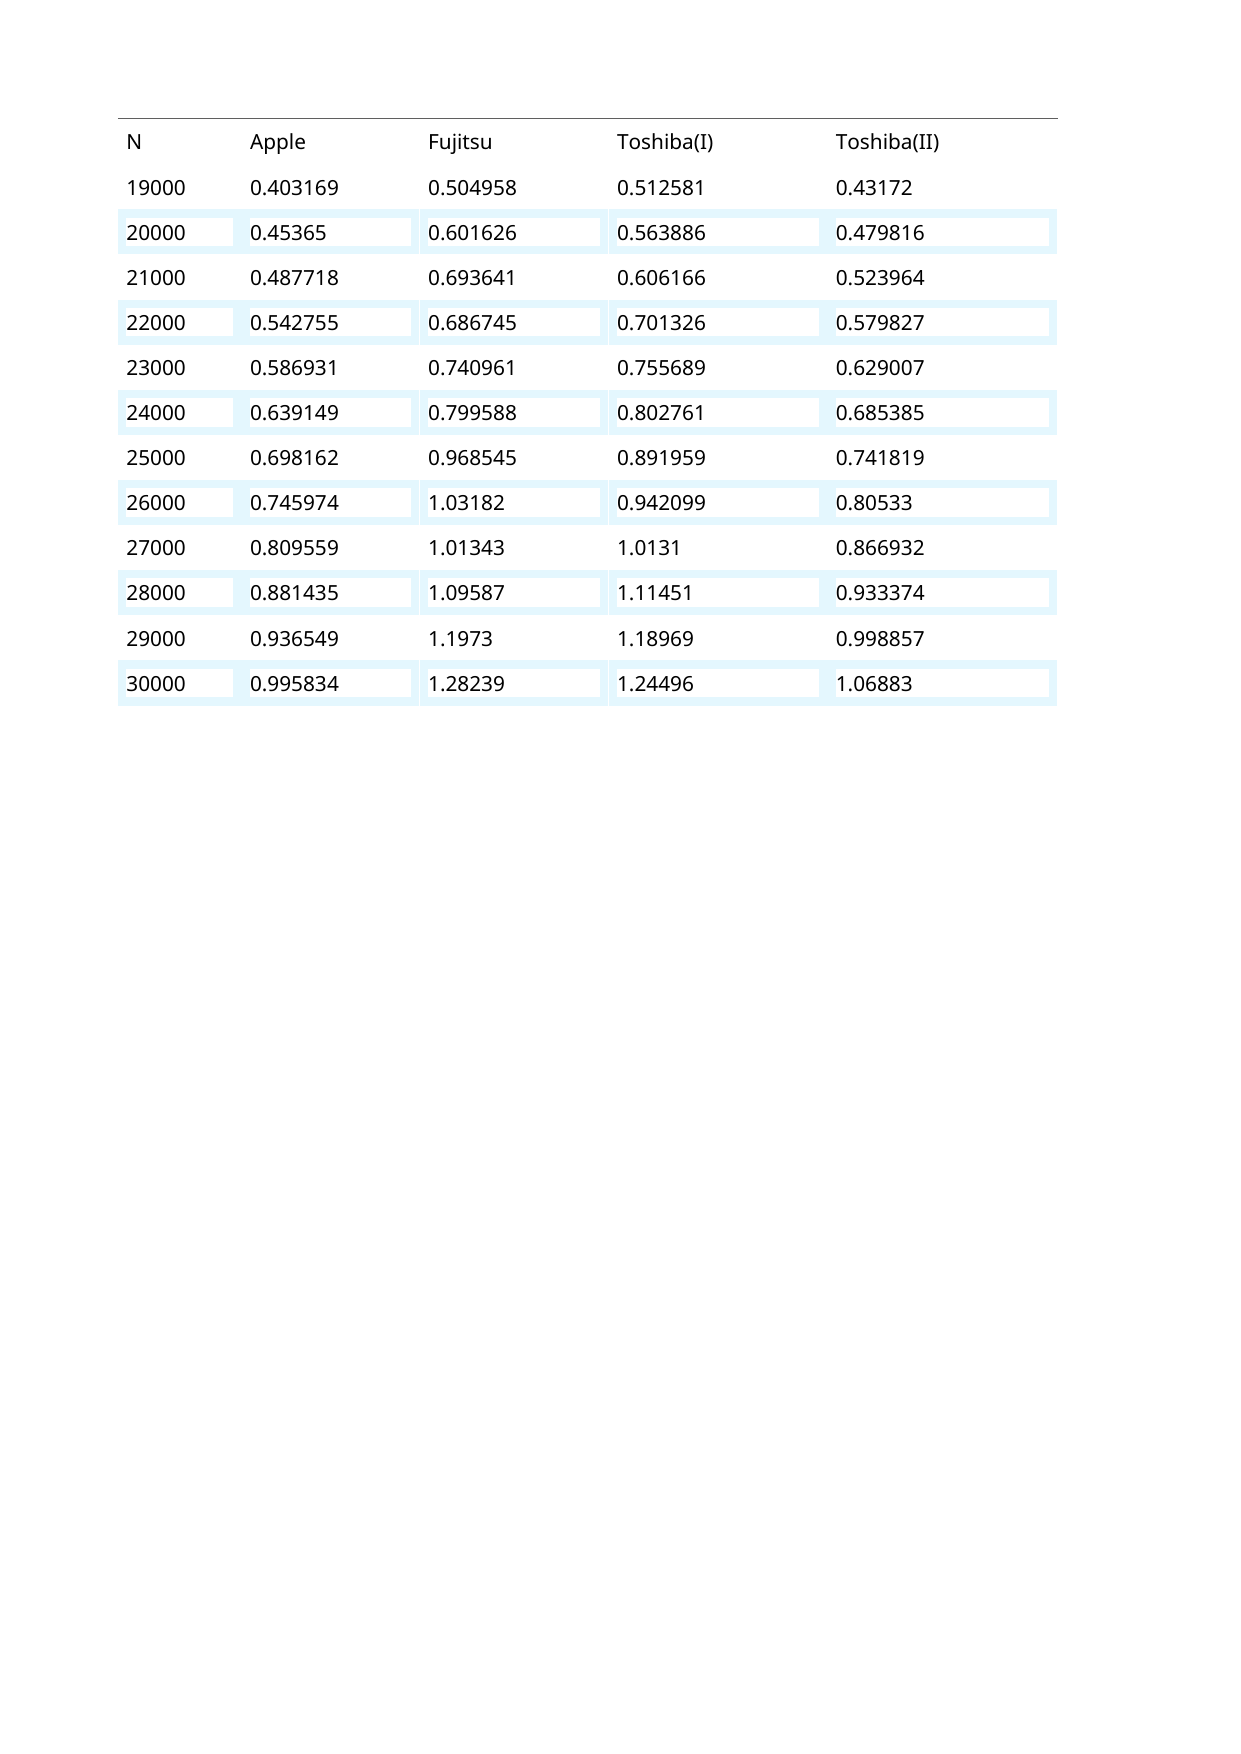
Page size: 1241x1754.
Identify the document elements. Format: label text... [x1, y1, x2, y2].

table_cell 0.936549 [241, 615, 419, 660]
table_cell 30000 [118, 660, 241, 706]
table_cell 27000 [118, 525, 241, 570]
table_cell 0.512581 [609, 164, 827, 209]
table_cell 25000 [118, 435, 241, 480]
table_cell 1.1973 [420, 615, 608, 660]
table_cell 20000 [118, 209, 241, 254]
table_cell 0.685385 [827, 390, 1057, 435]
table_cell 0.866932 [827, 525, 1057, 570]
table_header Fujitsu [420, 119, 608, 164]
table_cell 0.802761 [609, 390, 827, 435]
table_cell 26000 [118, 480, 241, 525]
table_cell 0.586931 [241, 345, 419, 390]
table_cell 0.686745 [420, 300, 608, 345]
table_cell 24000 [118, 390, 241, 435]
table_cell 29000 [118, 615, 241, 660]
table_cell 0.745974 [241, 480, 419, 525]
table_cell 0.601626 [420, 209, 608, 254]
table_cell 0.523964 [827, 255, 1057, 299]
table_cell 28000 [118, 570, 241, 615]
table_header Toshiba(I) [609, 119, 827, 164]
table_cell 1.01343 [420, 525, 608, 570]
table_cell 0.542755 [241, 300, 419, 345]
table_cell 0.740961 [420, 345, 608, 390]
table_cell 21000 [118, 255, 241, 299]
table_cell 1.18969 [609, 615, 827, 660]
table_cell 1.0131 [609, 525, 827, 570]
table_cell 0.799588 [420, 390, 608, 435]
table_cell 1.06883 [827, 660, 1057, 706]
table_cell 0.80533 [827, 480, 1057, 525]
table_cell 0.968545 [420, 435, 608, 480]
table_header N [118, 119, 241, 164]
table_cell 0.403169 [241, 164, 419, 209]
table_cell 0.942099 [609, 480, 827, 525]
table_cell 0.701326 [609, 300, 827, 345]
table_cell 1.03182 [420, 480, 608, 525]
table_cell 0.43172 [827, 164, 1057, 209]
table_cell 0.504958 [420, 164, 608, 209]
table_cell 23000 [118, 345, 241, 390]
table_cell 1.24496 [609, 660, 827, 706]
table_cell 0.809559 [241, 525, 419, 570]
table_cell 0.998857 [827, 615, 1057, 660]
table_cell 1.09587 [420, 570, 608, 615]
table_cell 0.606166 [609, 255, 827, 299]
table_cell 0.755689 [609, 345, 827, 390]
table_header Toshiba(II) [827, 119, 1057, 164]
table_cell 0.698162 [241, 435, 419, 480]
table_cell 0.639149 [241, 390, 419, 435]
table_cell 0.995834 [241, 660, 419, 706]
table_cell 0.479816 [827, 209, 1057, 254]
table_cell 0.693641 [420, 255, 608, 299]
table_cell 1.28239 [420, 660, 608, 706]
table_header Apple [241, 119, 419, 164]
table_cell 19000 [118, 164, 241, 209]
table_cell 0.45365 [241, 209, 419, 254]
table_cell 0.891959 [609, 435, 827, 480]
table_cell 0.579827 [827, 300, 1057, 345]
table_cell 0.933374 [827, 570, 1057, 615]
table_cell 1.11451 [609, 570, 827, 615]
table_cell 0.629007 [827, 345, 1057, 390]
table_cell 0.487718 [241, 255, 419, 299]
table_cell 0.741819 [827, 435, 1057, 480]
table_cell 0.563886 [609, 209, 827, 254]
table_cell 0.881435 [241, 570, 419, 615]
table_cell 22000 [118, 300, 241, 345]
